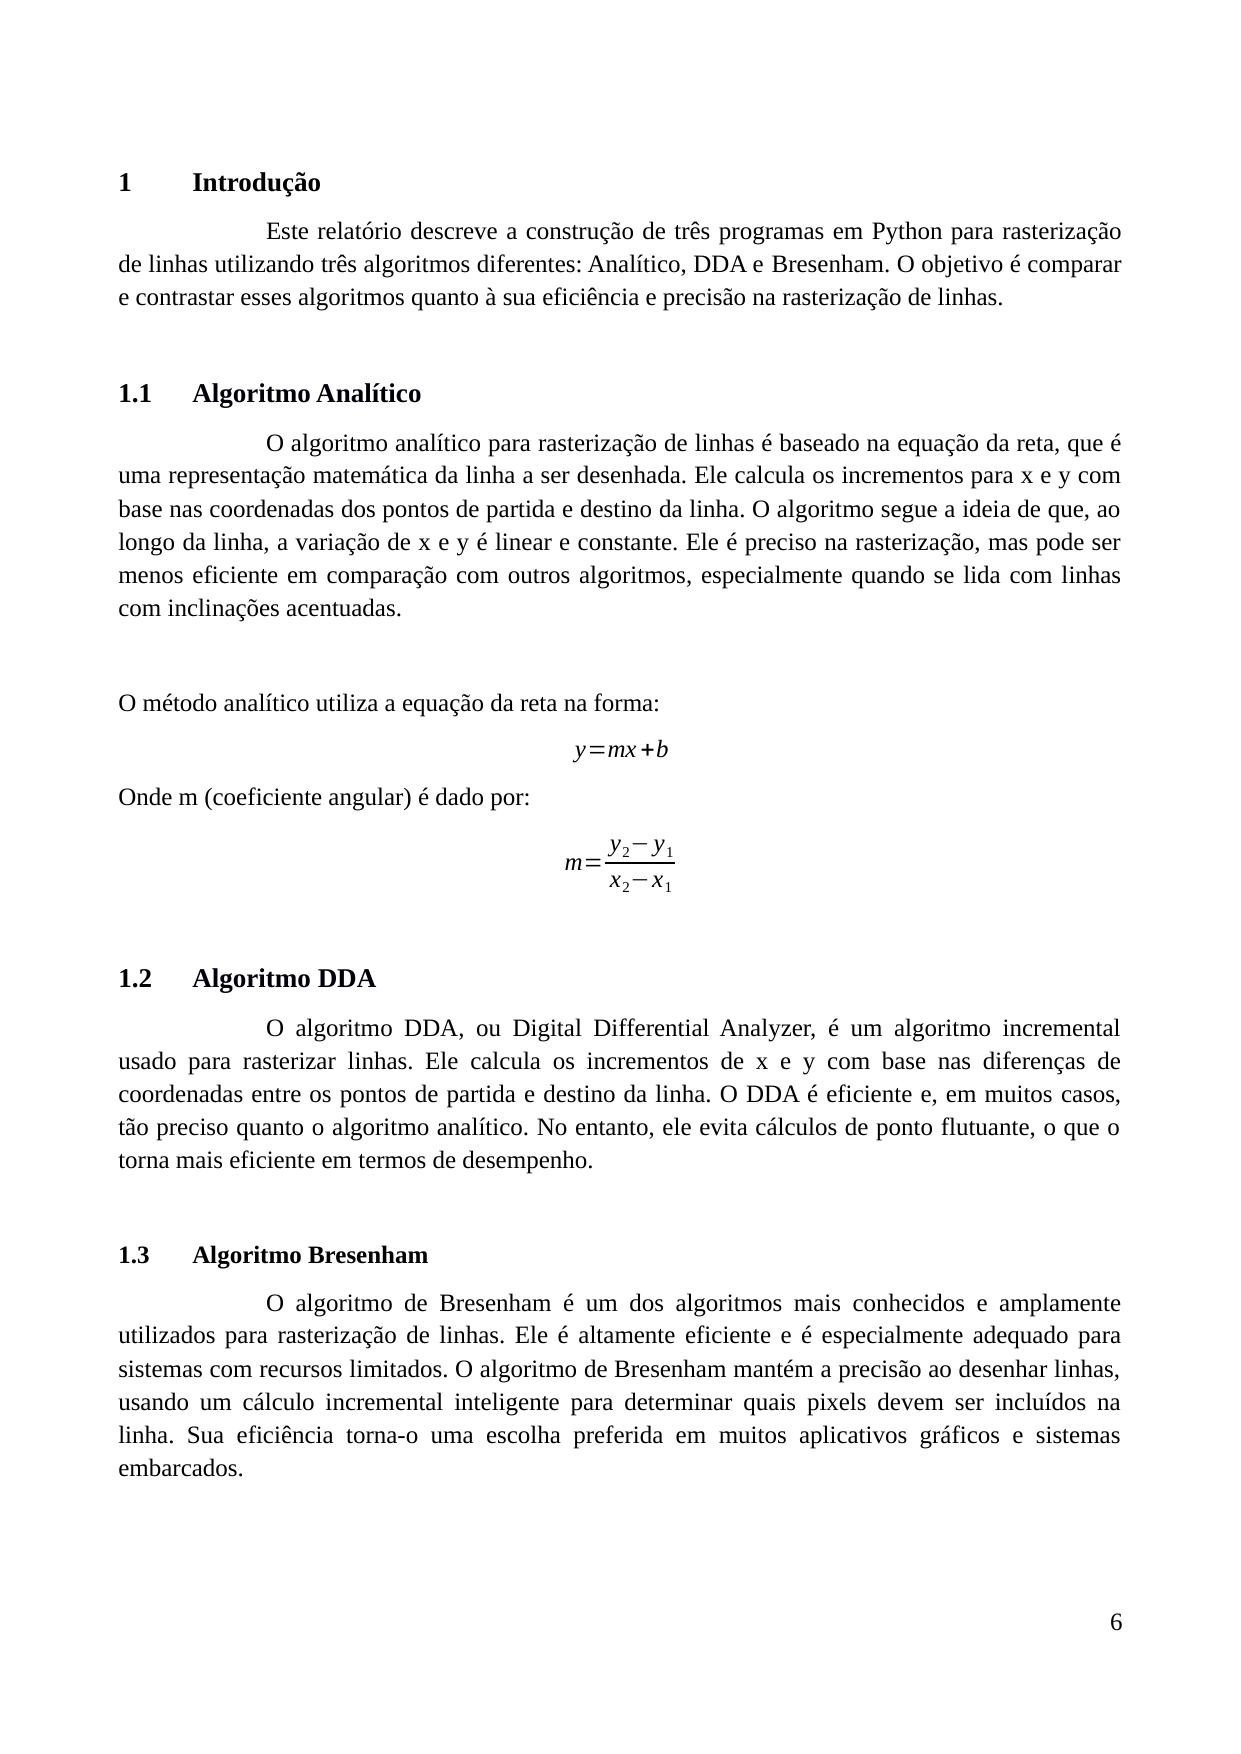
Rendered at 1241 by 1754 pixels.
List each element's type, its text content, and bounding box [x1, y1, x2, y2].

text O algoritmo de Bresenham é um dos algoritmos mais conhecidos e amplamente utilizados para rasterização de linhas. Ele é altamente eficiente e é especialmente adequado para sistemas com recursos limitados. O algoritmo de Bresenham mantém a precisão ao desenhar linhas, usando um cálculo incremental inteligente para determinar quais pixels devem ser incluídos na linha. Sua eficiência torna-o uma escolha preferida em muitos aplicativos gráficos e sistemas embarcados. [118, 1288, 1122, 1481]
text O método analítico utiliza a equação da reta na forma: [118, 688, 1122, 717]
text 1.1 Algoritmo Analítico [118, 377, 1122, 408]
text O algoritmo analítico para rasterização de linhas é baseado na equação da reta, que é uma representação matemática da linha a ser desenhada. Ele calcula os incrementos para x e y com base nas coordenadas dos pontos de partida e destino da linha. O algoritmo segue a ideia de que, ao longo da linha, a variação de x e y é linear e constante. Ele é preciso na rasterização, mas pode ser menos eficiente em comparação com outros algoritmos, especialmente quando se lida com linhas com inclinações acentuadas. [118, 428, 1122, 621]
text 1 Introdução [118, 166, 1122, 197]
text O algoritmo DDA, ou Digital Differential Analyzer, é um algoritmo incremental usado para rasterizar linhas. Ele calcula os incrementos de x e y com base nas diferenças de coordenadas entre os pontos de partida e destino da linha. O DDA é eficiente e, em muitos casos, tão preciso quanto o algoritmo analítico. No entanto, ele evita cálculos de ponto flutuante, o que o torna mais eficiente em termos de desempenho. [118, 1013, 1122, 1173]
text 1.3 Algoritmo Bresenham [118, 1240, 1122, 1269]
text Este relatório descreve a construção de três programas em Python para rasterização de linhas utilizando três algoritmos diferentes: Analítico, DDA e Bresenham. O objetivo é comparar e contrastar esses algoritmos quanto à sua eficiência e precisão na rasterização de linhas. [118, 216, 1122, 311]
text Onde m (coeficiente angular) é dado por: [118, 782, 1122, 811]
text 1.2 Algoritmo DDA [118, 962, 1122, 993]
